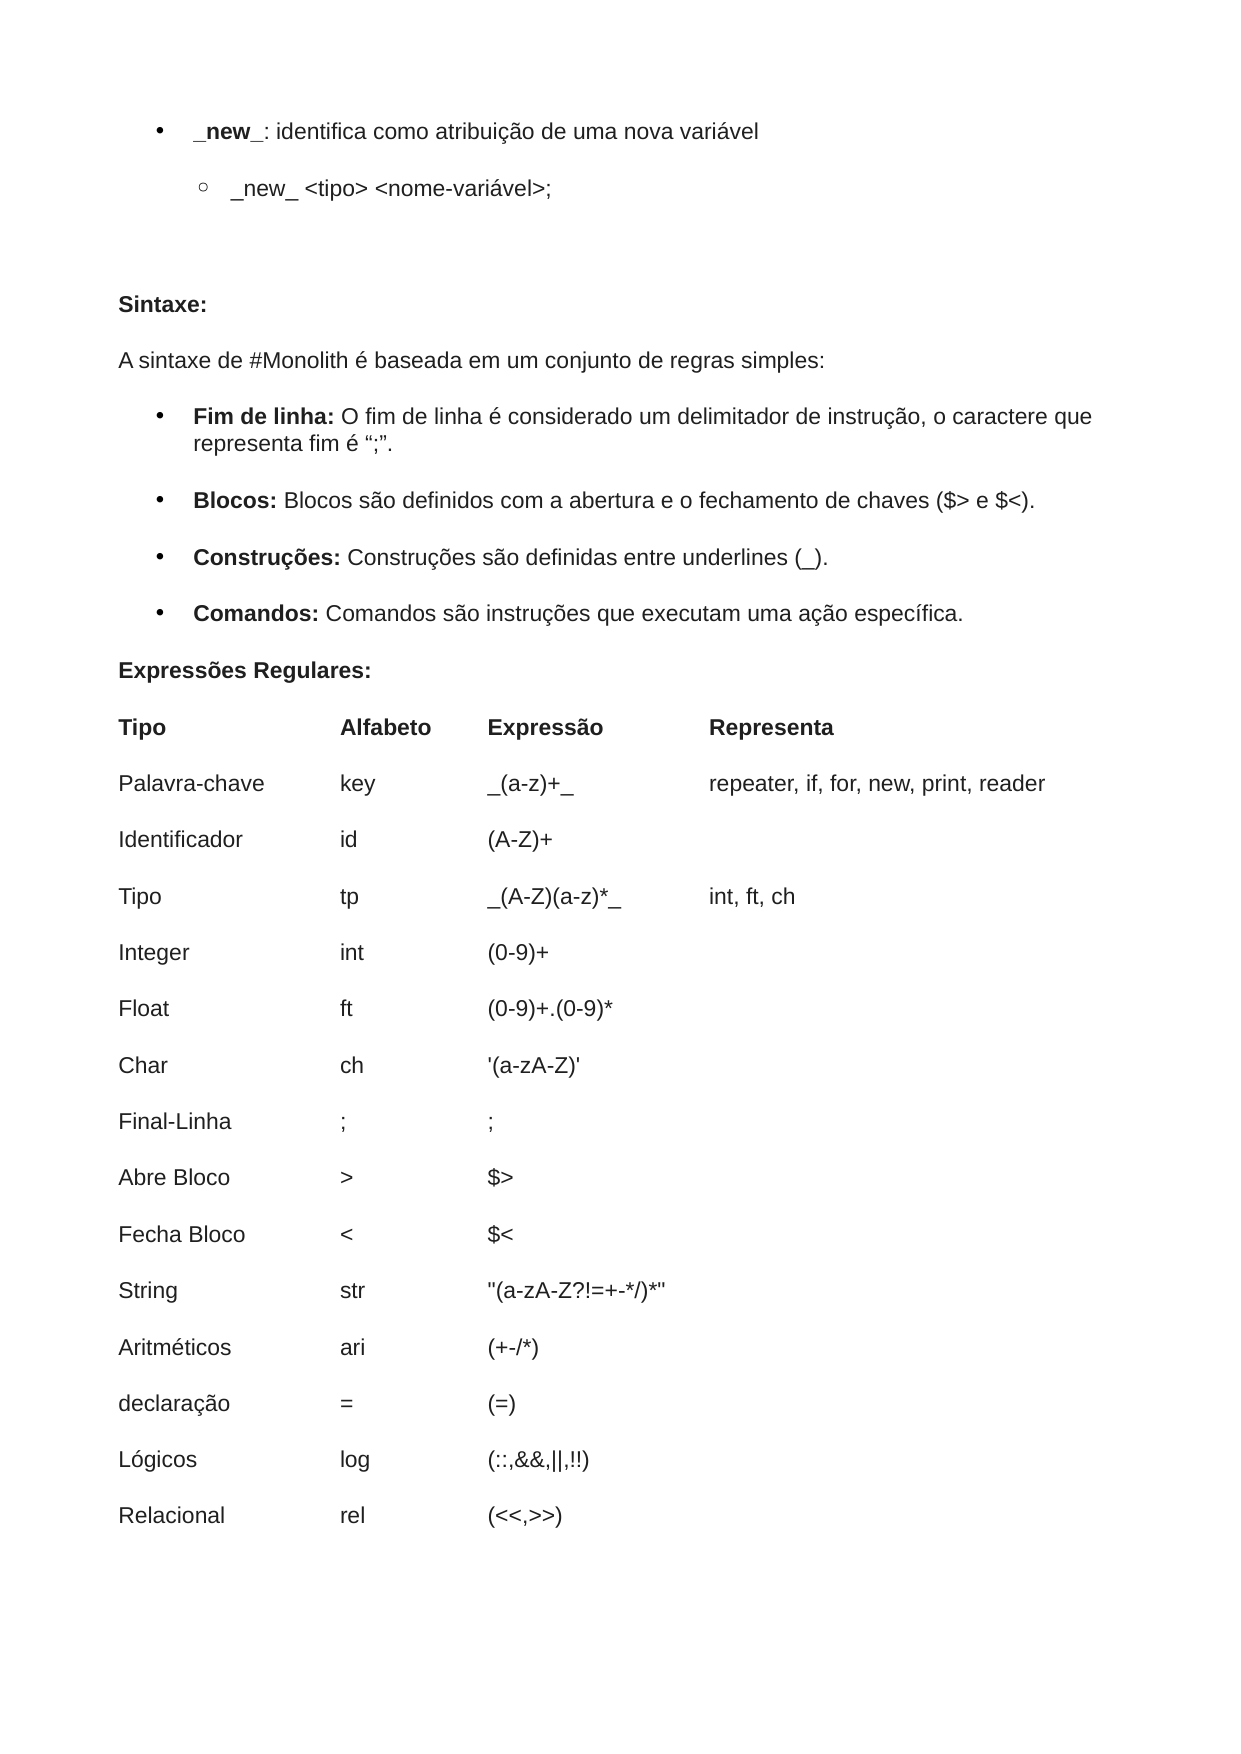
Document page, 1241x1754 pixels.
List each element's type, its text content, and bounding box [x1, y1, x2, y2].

text Tipo Alfabeto Expressão Representa [118, 713, 1122, 740]
list _new_: identifica como atribuição de uma nova variável [156, 118, 1122, 145]
text Final-Linha ; ; [118, 1108, 1122, 1134]
text Tipo tp _(A-Z)(a-z)*_ int, ft, ch [118, 883, 1122, 909]
list Comandos: Comandos são instruções que executam uma ação específica. [156, 600, 1122, 627]
text Float ft (0-9)+.(0-9)* [118, 995, 1122, 1022]
text A sintaxe de #Monolith é baseada em um conjunto de regras simples: [118, 347, 1122, 373]
list Blocos: Blocos são definidos com a abertura e o fechamento de chaves ($> e $<). [156, 487, 1122, 513]
text Aritméticos ari (+-/*) [118, 1333, 1122, 1360]
text String str "(a-zA-Z?!=+-*/)*" [118, 1277, 1122, 1303]
text Palavra-chave key _(a-z)+_ repeater, if, for, new, print, reader [118, 770, 1122, 796]
text declaração = (=) [118, 1390, 1122, 1416]
text Abre Bloco > $> [118, 1164, 1122, 1191]
text Fecha Bloco < $< [118, 1221, 1122, 1247]
list Construções: Construções são definidas entre underlines (_). [156, 543, 1122, 570]
text Identificador id (A-Z)+ [118, 826, 1122, 853]
list _new_ <tipo> <nome-variável>; [193, 175, 1122, 202]
text Integer int (0-9)+ [118, 939, 1122, 965]
text Lógicos log (::,&&,||,!!) [118, 1446, 1122, 1472]
text Char ch '(a-zA-Z)' [118, 1052, 1122, 1078]
text Sintaxe: [118, 291, 1122, 317]
text Relacional rel (<<,>>) [118, 1502, 1122, 1529]
text Expressões Regulares: [118, 657, 1122, 683]
list Fim de linha: O fim de linha é considerado um delimitador de instrução, o caractere que representa fim é “;”. [156, 403, 1122, 457]
